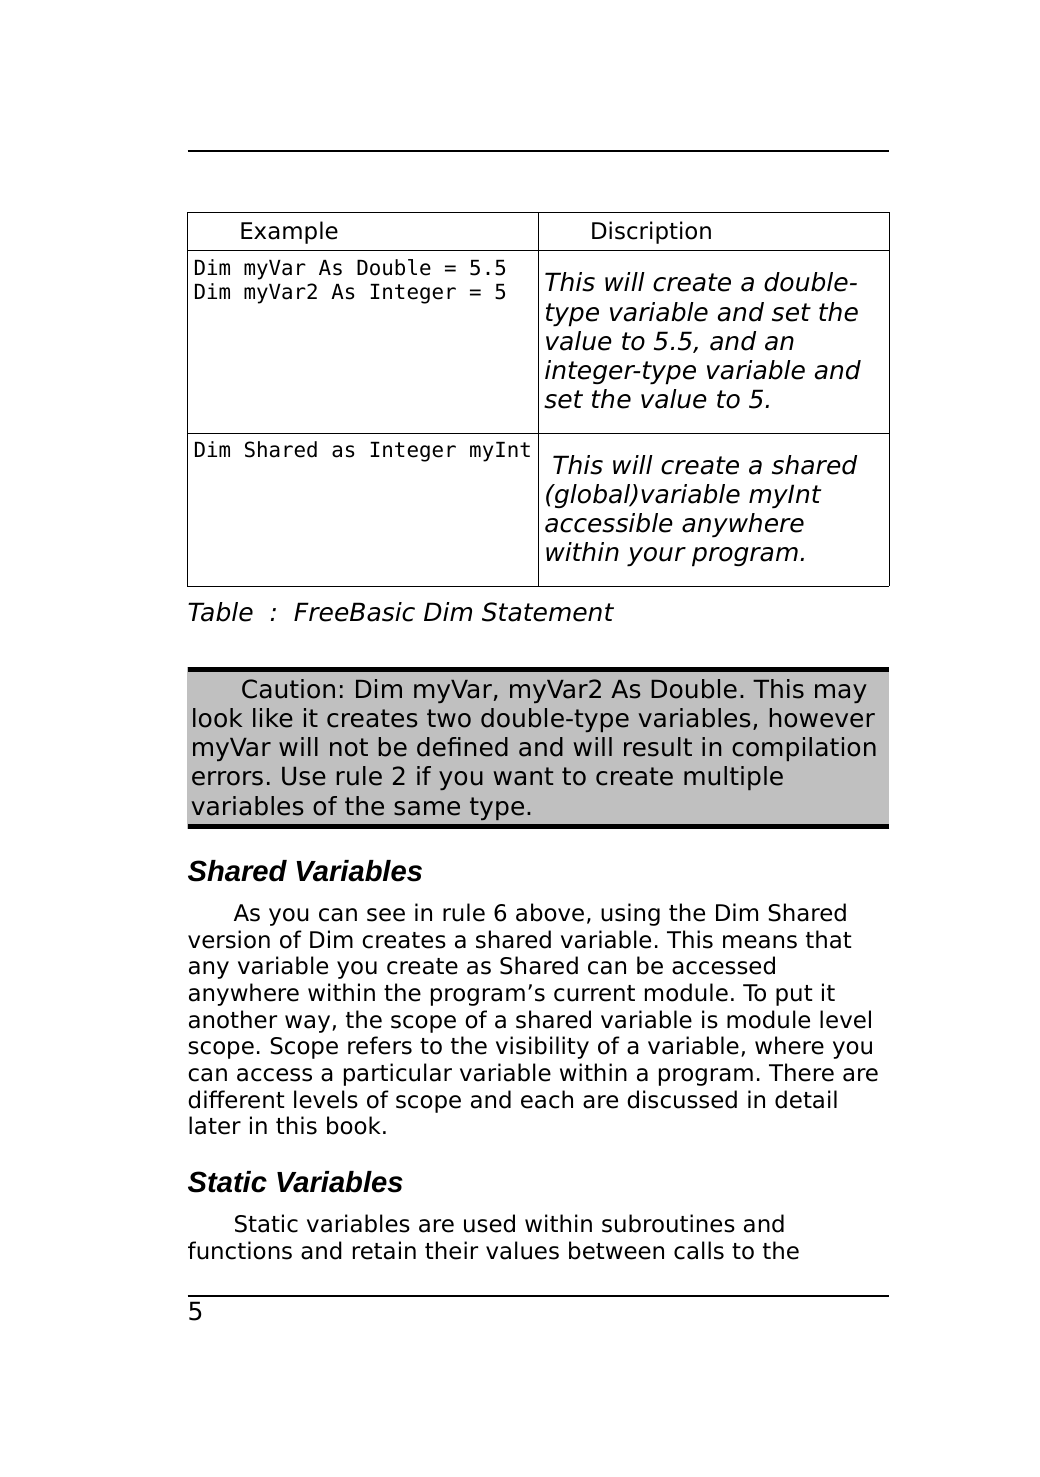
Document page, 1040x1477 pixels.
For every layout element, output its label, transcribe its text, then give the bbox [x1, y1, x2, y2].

text Table : FreeBasic Dim Statement [187, 598, 889, 628]
subtitle Static Variables [187, 1165, 889, 1199]
text As you can see in rule 6 above, using the Dim Shared version of Dim creates a shared variable. This means that any variable you create as Shared can be accessed anywhere within the program’s current module. To put it another way, the scope of a shared variable is module level scope. Scope refers to the visibility of a variable, where you can access a particular variable within a program. There are different levels of scope and each are discussed in detail later in this book. [187, 900, 889, 1140]
table_header Example [188, 213, 538, 250]
text Static variables are used within subroutines and functions and retain their values between calls to the [187, 1211, 889, 1264]
table_header Discription [539, 213, 889, 250]
table_cell This will create a double-type variable and set the value to 5.5, and an integer-type variable and set the value to 5. [539, 251, 889, 433]
table_cell Dim Shared as Integer myInt [188, 434, 538, 586]
table_cell Dim myVar As Double = 5.5 Dim myVar2 As Integer = 5 [188, 251, 538, 433]
subtitle Shared Variables [187, 854, 889, 888]
text Caution: Dim myVar, myVar2 As Double. This may look like it creates two double-type variables, however myVar will not be defined and will result in compilation errors. Use rule 2 if you want to create multiple variables of the same type. [187, 668, 889, 829]
table_cell This will create a shared (global)variable myInt accessible anywhere within your program. [539, 434, 889, 586]
